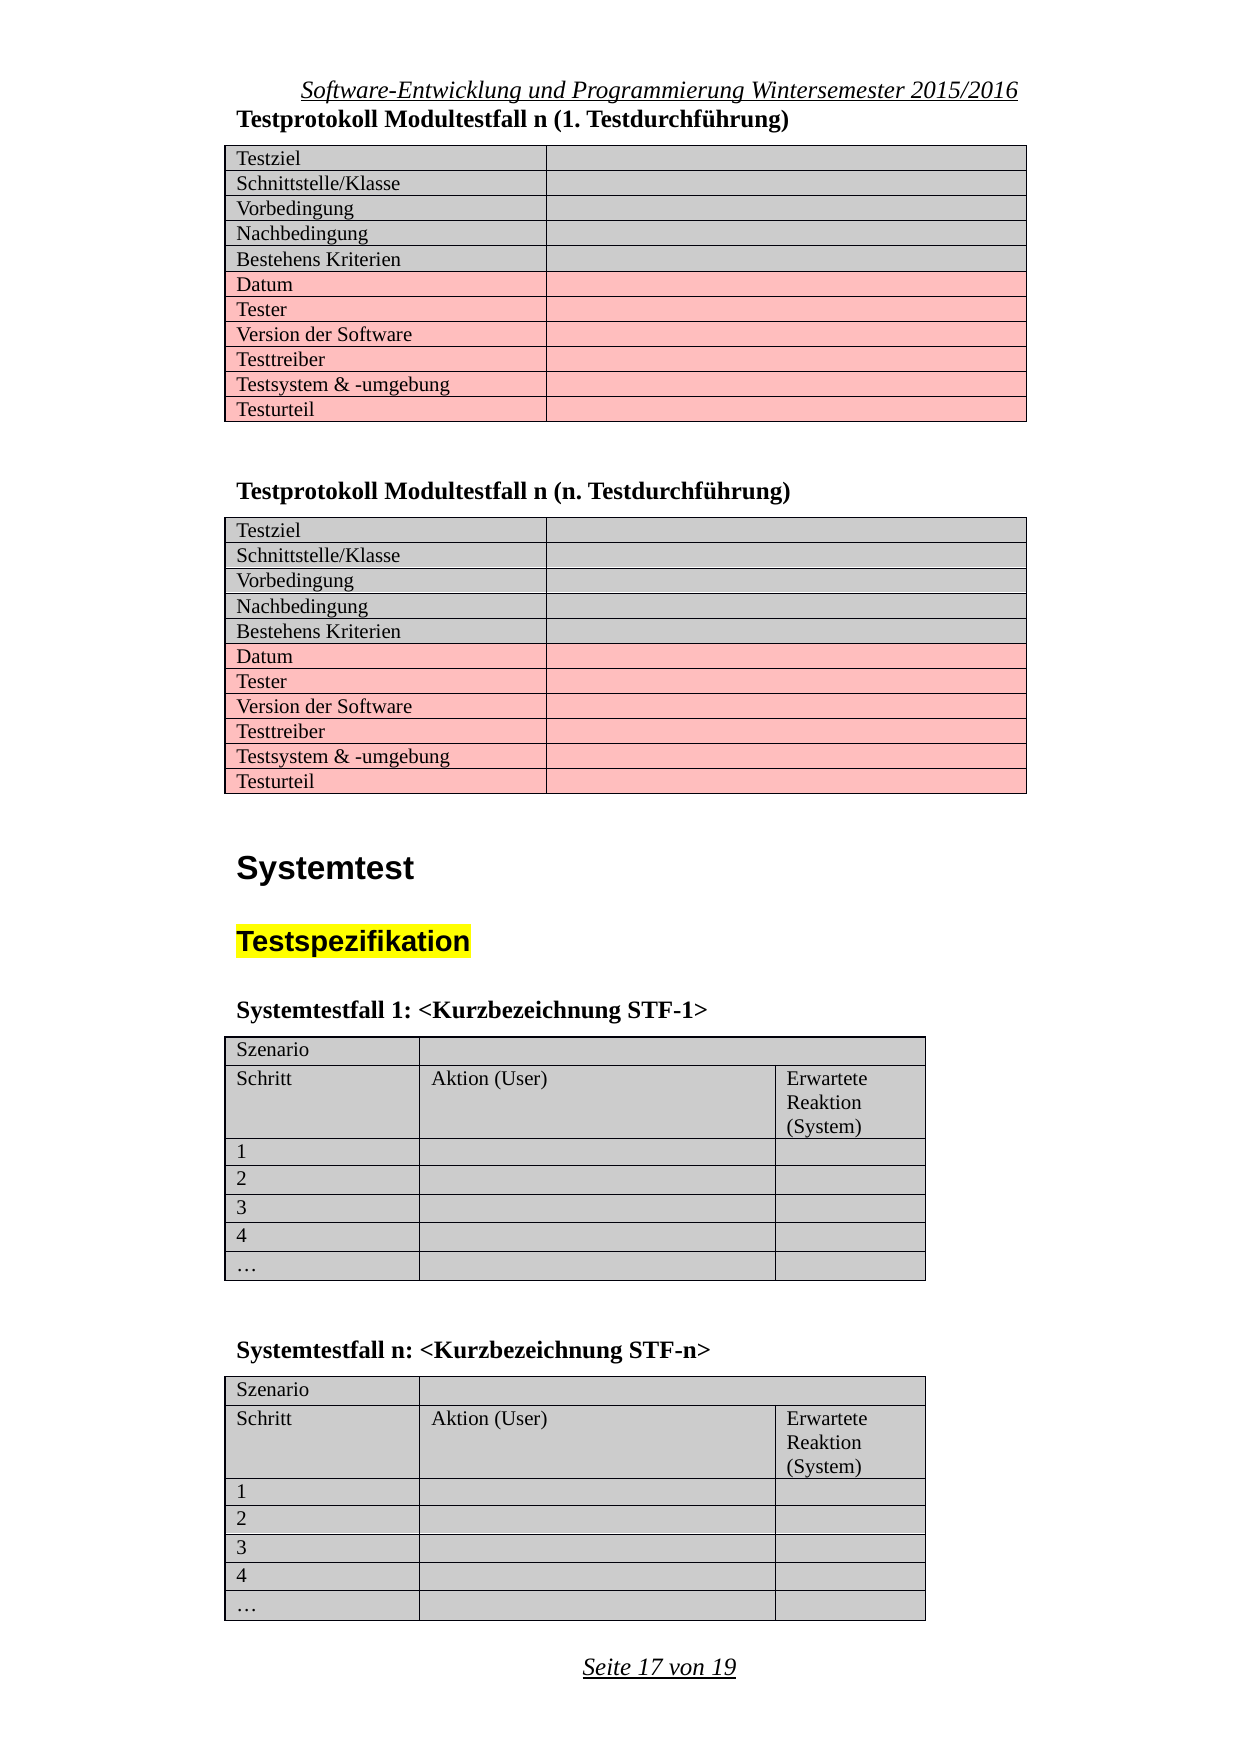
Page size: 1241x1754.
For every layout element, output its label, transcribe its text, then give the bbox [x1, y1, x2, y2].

table_cell … [226, 1252, 419, 1280]
table_cell Erwartete Reaktion (System) [776, 1066, 925, 1138]
table_cell 3 [226, 1195, 419, 1222]
table_cell [420, 1506, 775, 1533]
table_cell 3 [226, 1535, 419, 1562]
table_cell Tester [226, 669, 546, 693]
table_cell [547, 272, 1026, 296]
table_cell [420, 1139, 775, 1165]
table_cell Vorbedingung [226, 196, 546, 220]
table_cell [776, 1139, 925, 1165]
table_cell [547, 297, 1026, 321]
subtitle Systemtestfall n: <Kurzbezeichnung STF-n> [236, 1335, 1122, 1364]
table_cell 2 [226, 1506, 419, 1533]
table_cell [547, 221, 1026, 245]
table_header [547, 518, 1026, 542]
table_cell Tester [226, 297, 546, 321]
table_header Szenario [226, 1038, 419, 1065]
table_cell [776, 1591, 925, 1620]
table_cell 1 [226, 1479, 419, 1505]
table_cell [547, 322, 1026, 346]
subtitle Testspezifikation [236, 924, 1122, 958]
subtitle Testprotokoll Modultestfall n (n. Testdurchführung) [236, 476, 1122, 505]
table_cell [547, 397, 1026, 421]
table_header [547, 146, 1026, 170]
table_header Testziel [226, 518, 546, 542]
subtitle Systemtest [236, 848, 1122, 887]
table_header Testziel [226, 146, 546, 170]
table_header Szenario [226, 1377, 419, 1405]
table_cell [776, 1535, 925, 1562]
subtitle Testprotokoll Modultestfall n (1. Testdurchführung) [236, 104, 1122, 132]
table_cell [420, 1252, 775, 1280]
table_cell Aktion (User) [420, 1066, 775, 1138]
table_cell Erwartete Reaktion (System) [776, 1406, 925, 1478]
table_cell Testtreiber [226, 719, 546, 743]
table_cell [420, 1479, 775, 1505]
table_cell [420, 1591, 775, 1620]
table_cell [547, 769, 1026, 793]
table_cell [547, 644, 1026, 668]
table_cell 4 [226, 1223, 419, 1251]
table_cell [547, 719, 1026, 743]
table_cell Nachbedingung [226, 594, 546, 618]
table_cell [776, 1223, 925, 1251]
table_cell [547, 347, 1026, 371]
table_cell [420, 1195, 775, 1222]
table_cell [776, 1252, 925, 1280]
table_cell Bestehens Kriterien [226, 619, 546, 643]
table_cell [776, 1195, 925, 1222]
table_cell Testurteil [226, 769, 546, 793]
table_cell [547, 372, 1026, 396]
table_cell Datum [226, 644, 546, 668]
table_cell Testsystem & -umgebung [226, 744, 546, 768]
table_header [420, 1038, 925, 1065]
table_cell Version der Software [226, 694, 546, 718]
table_cell 4 [226, 1563, 419, 1590]
table_cell [547, 569, 1026, 592]
table_cell Testtreiber [226, 347, 546, 371]
table_cell Schritt [226, 1406, 419, 1478]
table_cell Aktion (User) [420, 1406, 775, 1478]
table_cell [776, 1563, 925, 1590]
table_cell 1 [226, 1139, 419, 1165]
table_cell [420, 1563, 775, 1590]
table_cell [547, 619, 1026, 643]
table_cell [547, 543, 1026, 567]
table_header [420, 1377, 925, 1405]
table_cell [547, 744, 1026, 768]
table_cell Version der Software [226, 322, 546, 346]
table_cell 2 [226, 1166, 419, 1194]
table_cell [776, 1506, 925, 1533]
table_cell [547, 594, 1026, 618]
table_cell [776, 1166, 925, 1194]
table_cell Schnittstelle/Klasse [226, 543, 546, 567]
table_cell [547, 694, 1026, 718]
table_cell [420, 1535, 775, 1562]
subtitle Systemtestfall 1: <Kurzbezeichnung STF-1> [236, 995, 1122, 1024]
table_cell Schnittstelle/Klasse [226, 171, 546, 195]
table_cell [547, 669, 1026, 693]
table_cell Vorbedingung [226, 569, 546, 592]
table_cell Bestehens Kriterien [226, 246, 546, 271]
table_cell [776, 1479, 925, 1505]
table_cell [420, 1166, 775, 1194]
table_cell Testsystem & -umgebung [226, 372, 546, 396]
table_cell [547, 171, 1026, 195]
table_cell [420, 1223, 775, 1251]
table_cell Nachbedingung [226, 221, 546, 245]
table_cell [547, 196, 1026, 220]
table_cell … [226, 1591, 419, 1620]
table_cell [547, 246, 1026, 271]
table_cell Testurteil [226, 397, 546, 421]
table_cell Datum [226, 272, 546, 296]
table_cell Schritt [226, 1066, 419, 1138]
